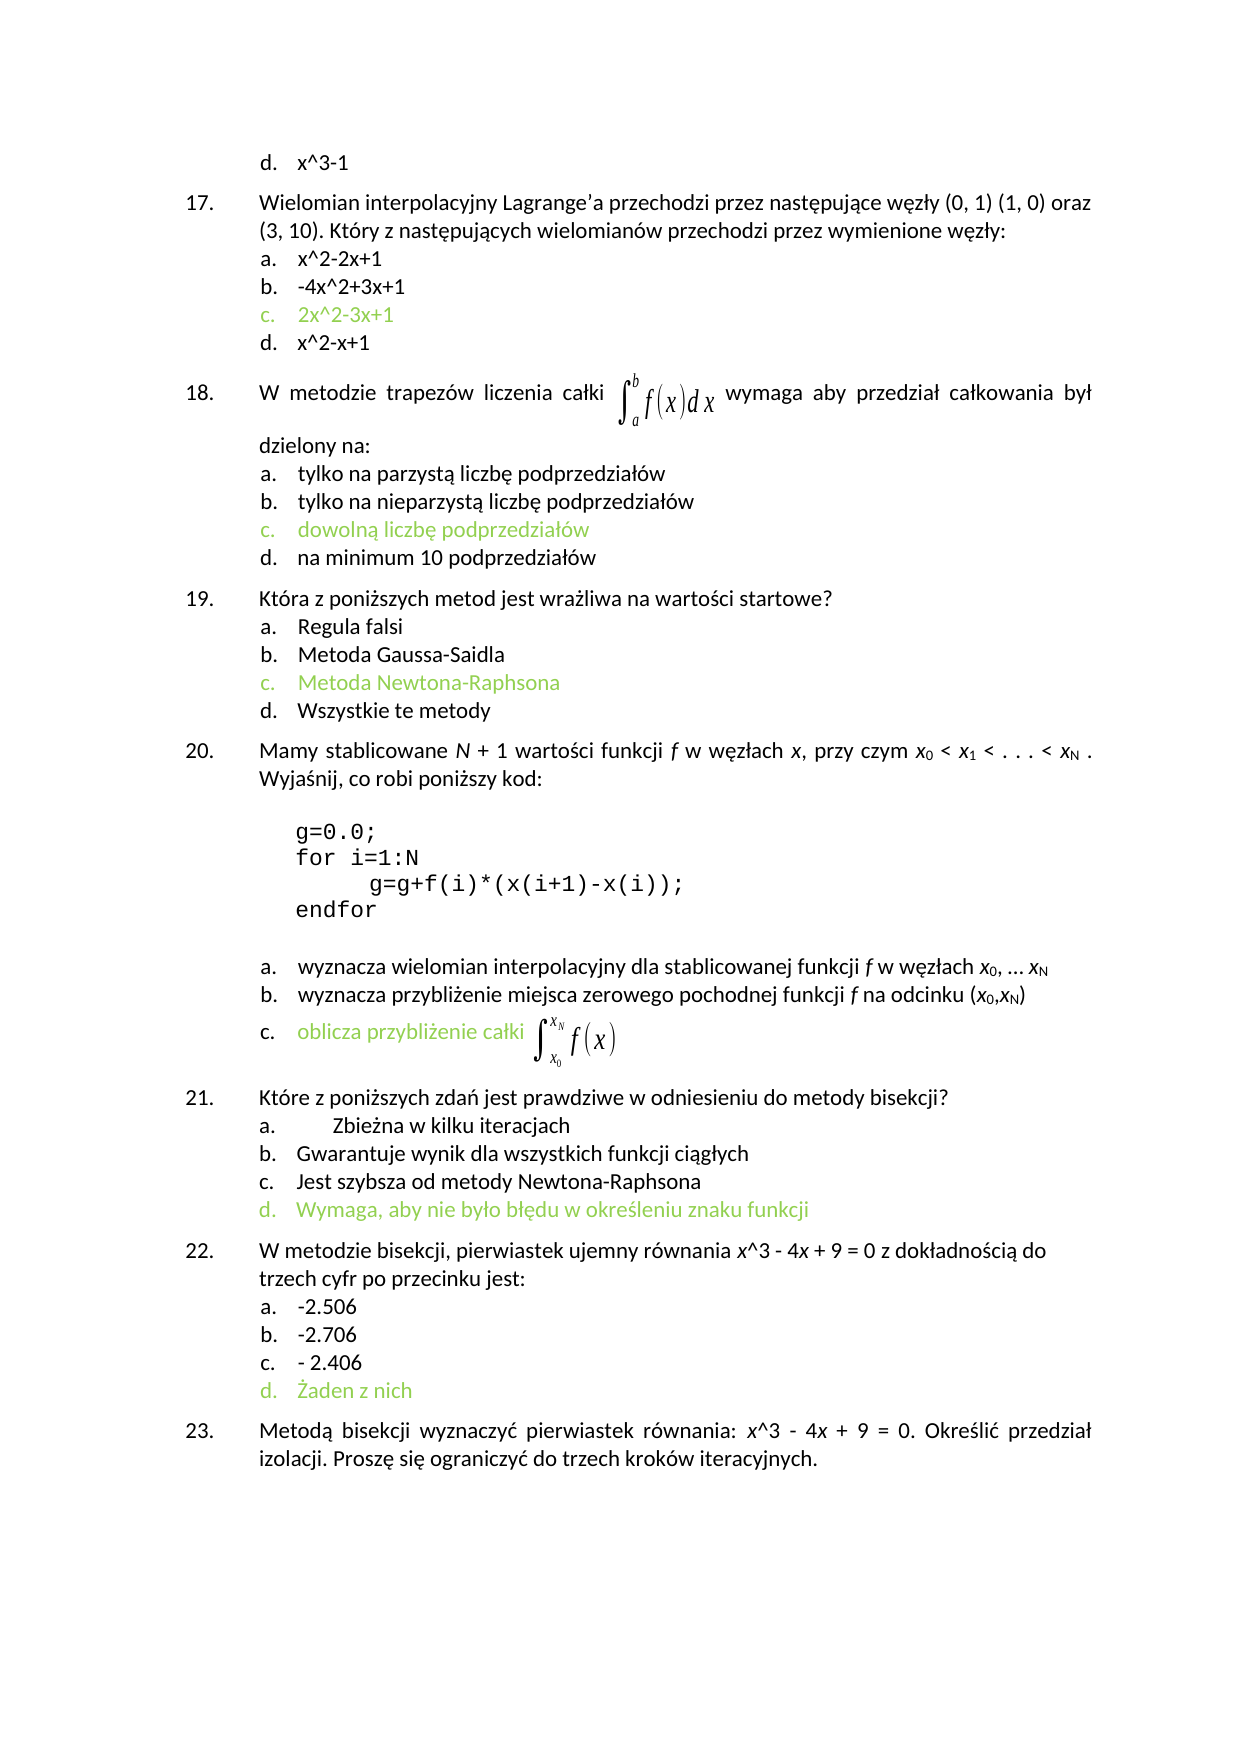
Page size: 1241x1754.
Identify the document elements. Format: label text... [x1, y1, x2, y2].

list Mamy stablicowane N + 1 wartości funkcji f w węzłach x, przy czym x0 < x1 < . . . < xN . Wyjaśnij, co robi poniższy kod: [185, 736, 1093, 792]
list a. Zbieżna w kilku iteracjach [259, 1111, 1093, 1139]
list wyznacza przybliżenie miejsca zerowego pochodnej funkcji f na odcinku (x0,xN) [260, 980, 1093, 1008]
list x^2-2x+1 [260, 244, 1093, 272]
text for i=1:N [295, 846, 1093, 872]
list x^2-x+1 [260, 328, 1093, 356]
list Wszystkie te metody [260, 696, 1093, 724]
list -4x^2+3x+1 [260, 272, 1093, 300]
list Metoda Gaussa-Saidla [260, 640, 1093, 668]
list na minimum 10 podprzedziałów [260, 543, 1093, 571]
text g=0.0; [295, 821, 1093, 846]
list tylko na parzystą liczbę podprzedziałów [260, 459, 1093, 487]
list 2x^2-3x+1 [260, 300, 1093, 328]
list -2.706 [260, 1320, 1093, 1348]
list Metodą bisekcji wyznaczyć pierwiastek równania: x^3 - 4x + 9 = 0. Określić przedział izolacji. Proszę się ograniczyć do trzech kroków iteracyjnych. [185, 1417, 1093, 1473]
list tylko na nieparzystą liczbę podprzedziałów [260, 487, 1093, 515]
list Które z poniższych zdań jest prawdziwe w odniesieniu do metody bisekcji? [185, 1083, 1093, 1111]
list Jest szybsza od metody Newtona-Raphsona [259, 1167, 1093, 1195]
list wyznacza wielomian interpolacyjny dla stablicowanej funkcji f w węzłach x0, … xN [260, 952, 1093, 980]
list dowolną liczbę podprzedziałów [260, 515, 1093, 543]
list W metodzie bisekcji, pierwiastek ujemny równania x^3 - 4x + 9 = 0 z dokładnością do trzech cyfr po przecinku jest: [185, 1236, 1093, 1292]
list Metoda Newtona-Raphsona [260, 668, 1093, 696]
list Gwarantuje wynik dla wszystkich funkcji ciągłych [259, 1139, 1093, 1167]
list Wymaga, aby nie było błędu w określeniu znaku funkcji [259, 1195, 1093, 1223]
list oblicza przybliżenie całki [260, 1008, 1093, 1071]
list x^3-1 [260, 148, 1093, 176]
text g=g+f(i)*(x(i+1)-x(i)); [295, 872, 1093, 898]
list Żaden z nich [260, 1376, 1093, 1404]
list -2.506 [260, 1292, 1093, 1320]
text endfor [295, 898, 1093, 924]
list Wielomian interpolacyjny Lagrange’a przechodzi przez następujące węzły (0, 1) (1, 0) oraz (3, 10). Który z następujących wielomianów przechodzi przez wymienione węzły: [185, 188, 1093, 244]
list Regula falsi [260, 612, 1093, 640]
list W metodzie trapezów liczenia całki wymaga aby przedział całkowania był dzielony na: [185, 369, 1093, 459]
list - 2.406 [260, 1348, 1093, 1376]
list Która z poniższych metod jest wrażliwa na wartości startowe? [185, 584, 1093, 612]
